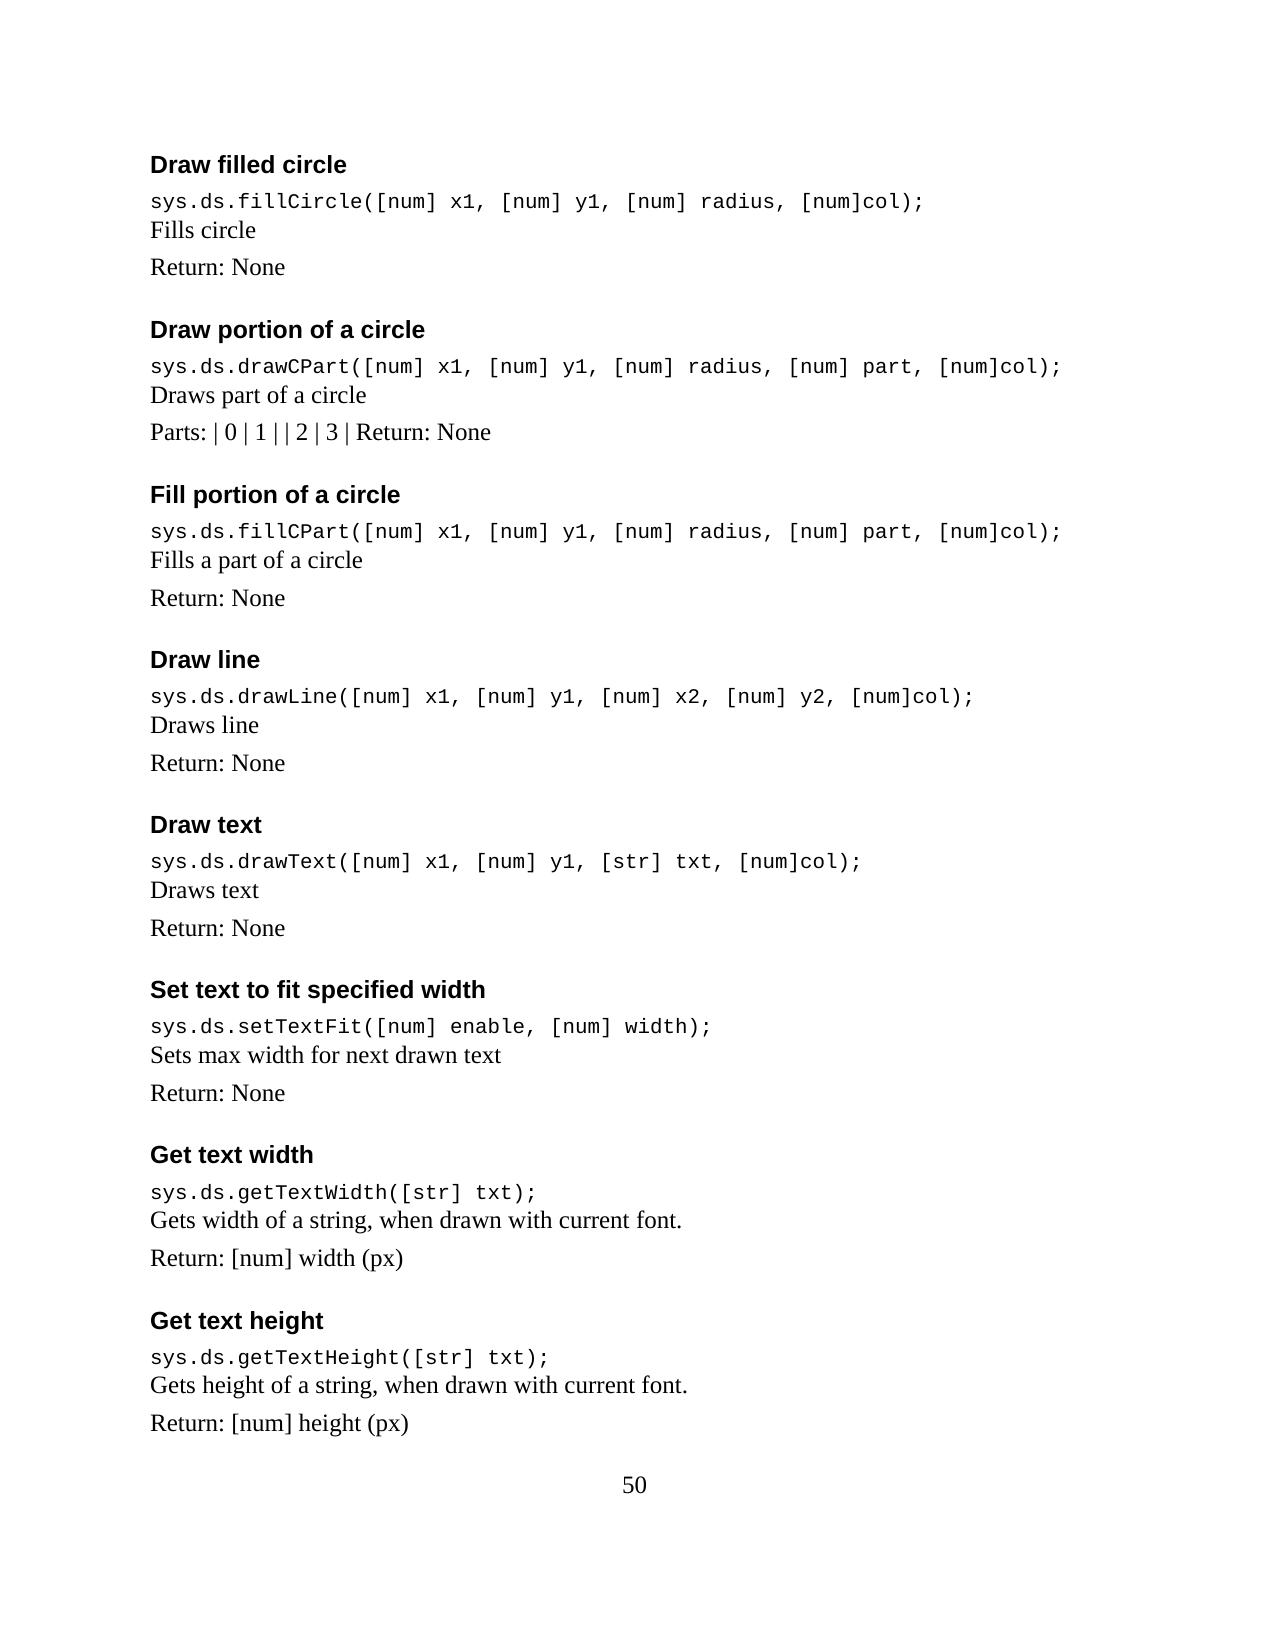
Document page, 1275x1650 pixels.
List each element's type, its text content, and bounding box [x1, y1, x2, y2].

subtitle Draw line [150, 645, 1125, 674]
text sys.ds.fillCPart([num] x1, [num] y1, [num] radius, [num] part, [num]col); [150, 521, 1125, 545]
text sys.ds.fillCircle([num] x1, [num] y1, [num] radius, [num]col); [150, 191, 1125, 215]
text sys.ds.drawText([num] x1, [num] y1, [str] txt, [num]col); [150, 851, 1125, 875]
subtitle Get text height [150, 1306, 1125, 1334]
text Draws line [150, 710, 1125, 739]
text sys.ds.setTextFit([num] enable, [num] width); [150, 1017, 1125, 1040]
subtitle Draw filled circle [150, 150, 1125, 178]
subtitle Draw text [150, 810, 1125, 839]
text Return: None [150, 913, 1125, 942]
text Fills circle [150, 215, 1125, 243]
text Return: None [150, 748, 1125, 776]
text Parts: | 0 | 1 | | 2 | 3 | Return: None [150, 417, 1125, 446]
subtitle Draw portion of a circle [150, 315, 1125, 344]
text Return: None [150, 583, 1125, 611]
subtitle Fill portion of a circle [150, 480, 1125, 509]
text Return: None [150, 252, 1125, 281]
text sys.ds.drawLine([num] x1, [num] y1, [num] x2, [num] y2, [num]col); [150, 686, 1125, 710]
text sys.ds.drawCPart([num] x1, [num] y1, [num] radius, [num] part, [num]col); [150, 356, 1125, 380]
text Return: None [150, 1078, 1125, 1107]
text Gets height of a string, when drawn with current font. [150, 1370, 1125, 1399]
subtitle Set text to fit specified width [150, 976, 1125, 1004]
text Draws text [150, 875, 1125, 904]
text Return: [num] height (px) [150, 1408, 1125, 1437]
text Gets width of a string, when drawn with current font. [150, 1205, 1125, 1234]
text sys.ds.getTextWidth([str] txt); [150, 1182, 1125, 1205]
text Fills a part of a circle [150, 545, 1125, 574]
text Return: [num] width (px) [150, 1243, 1125, 1272]
text Sets max width for next drawn text [150, 1040, 1125, 1069]
text sys.ds.getTextHeight([str] txt); [150, 1347, 1125, 1370]
text Draws part of a circle [150, 380, 1125, 408]
subtitle Get text width [150, 1141, 1125, 1169]
